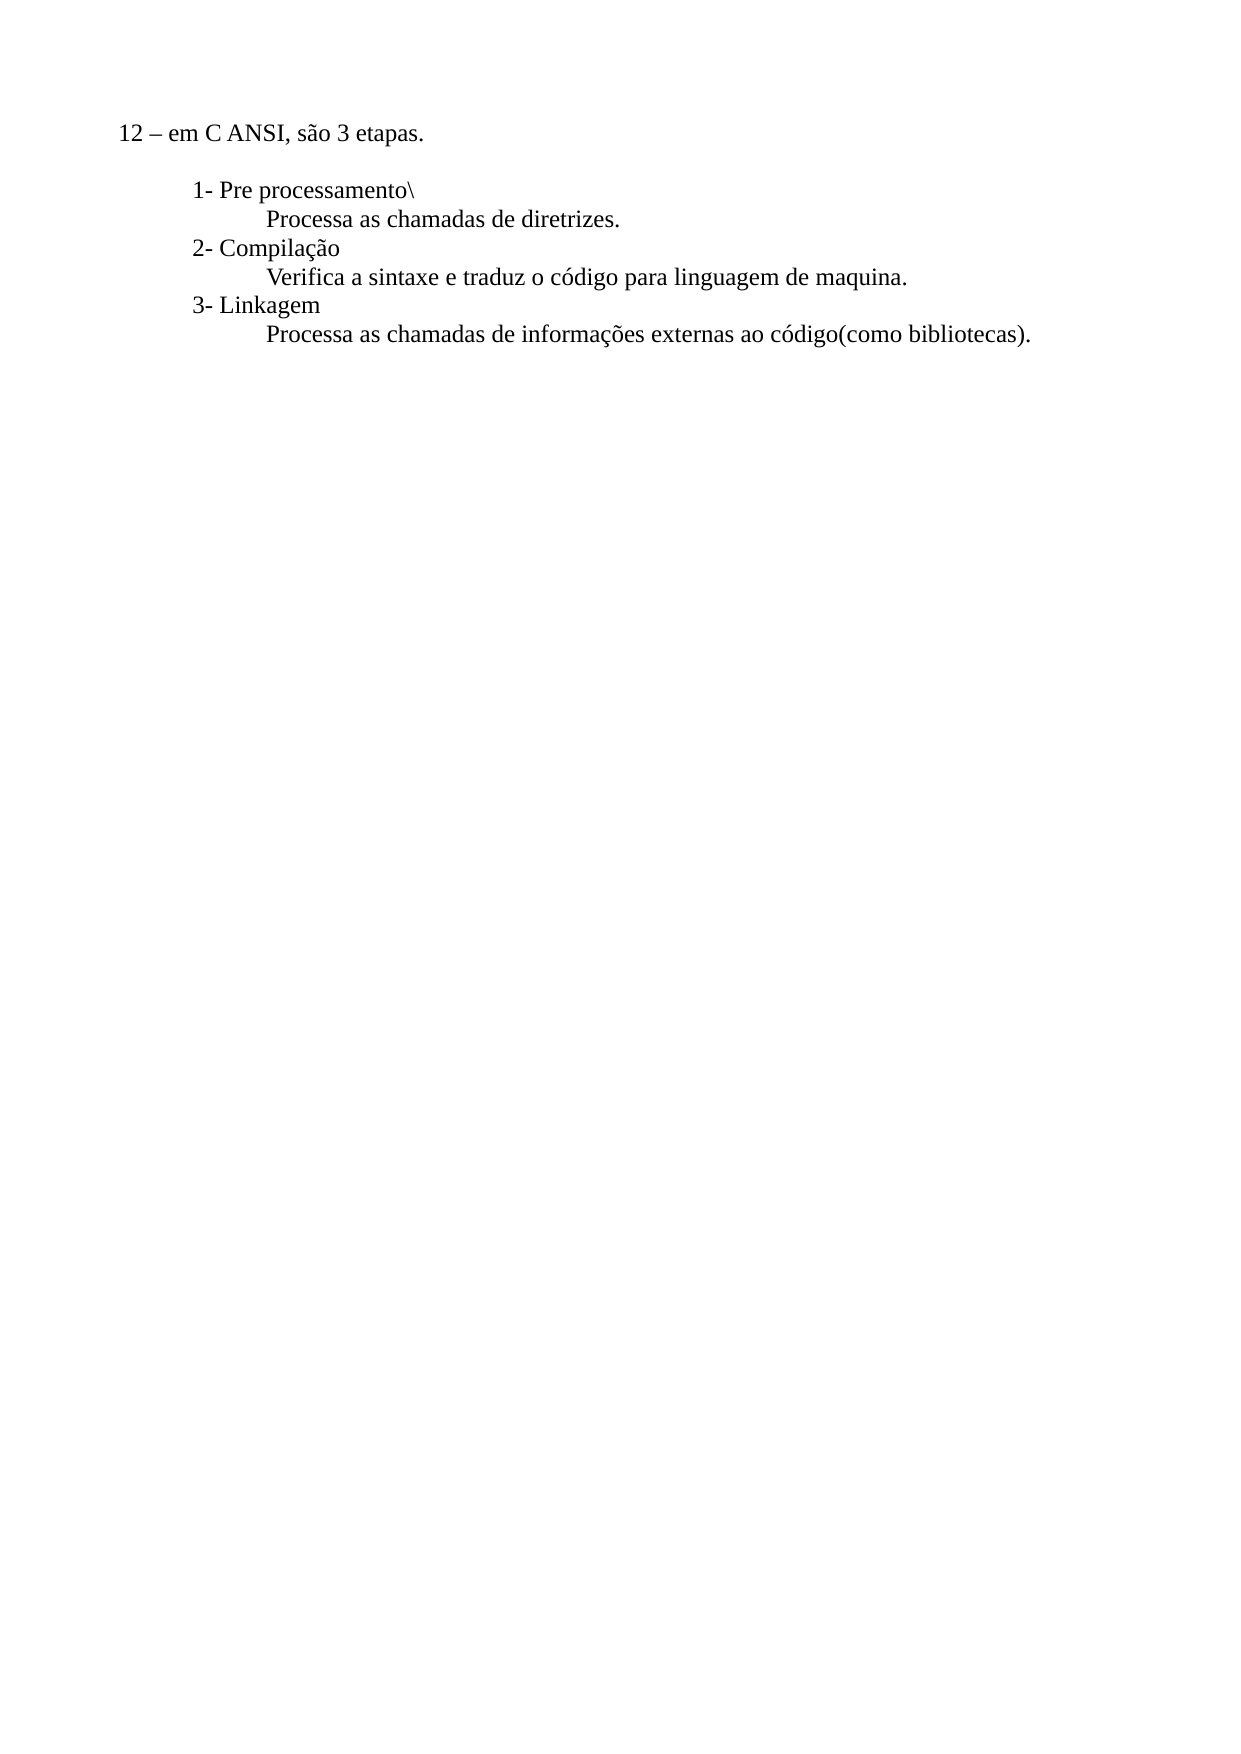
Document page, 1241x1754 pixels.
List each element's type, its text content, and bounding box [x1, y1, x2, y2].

text 1- Pre processamento\ [118, 176, 1122, 204]
text 2- Compilação [118, 233, 1122, 262]
text 12 – em C ANSI, são 3 etapas. [118, 118, 1122, 147]
text 3- Linkagem [118, 291, 1122, 319]
text Processa as chamadas de diretrizes. [118, 204, 1122, 233]
text Verifica a sintaxe e traduz o código para linguagem de maquina. [118, 262, 1122, 291]
text Processa as chamadas de informações externas ao código(como bibliotecas). [118, 319, 1122, 348]
